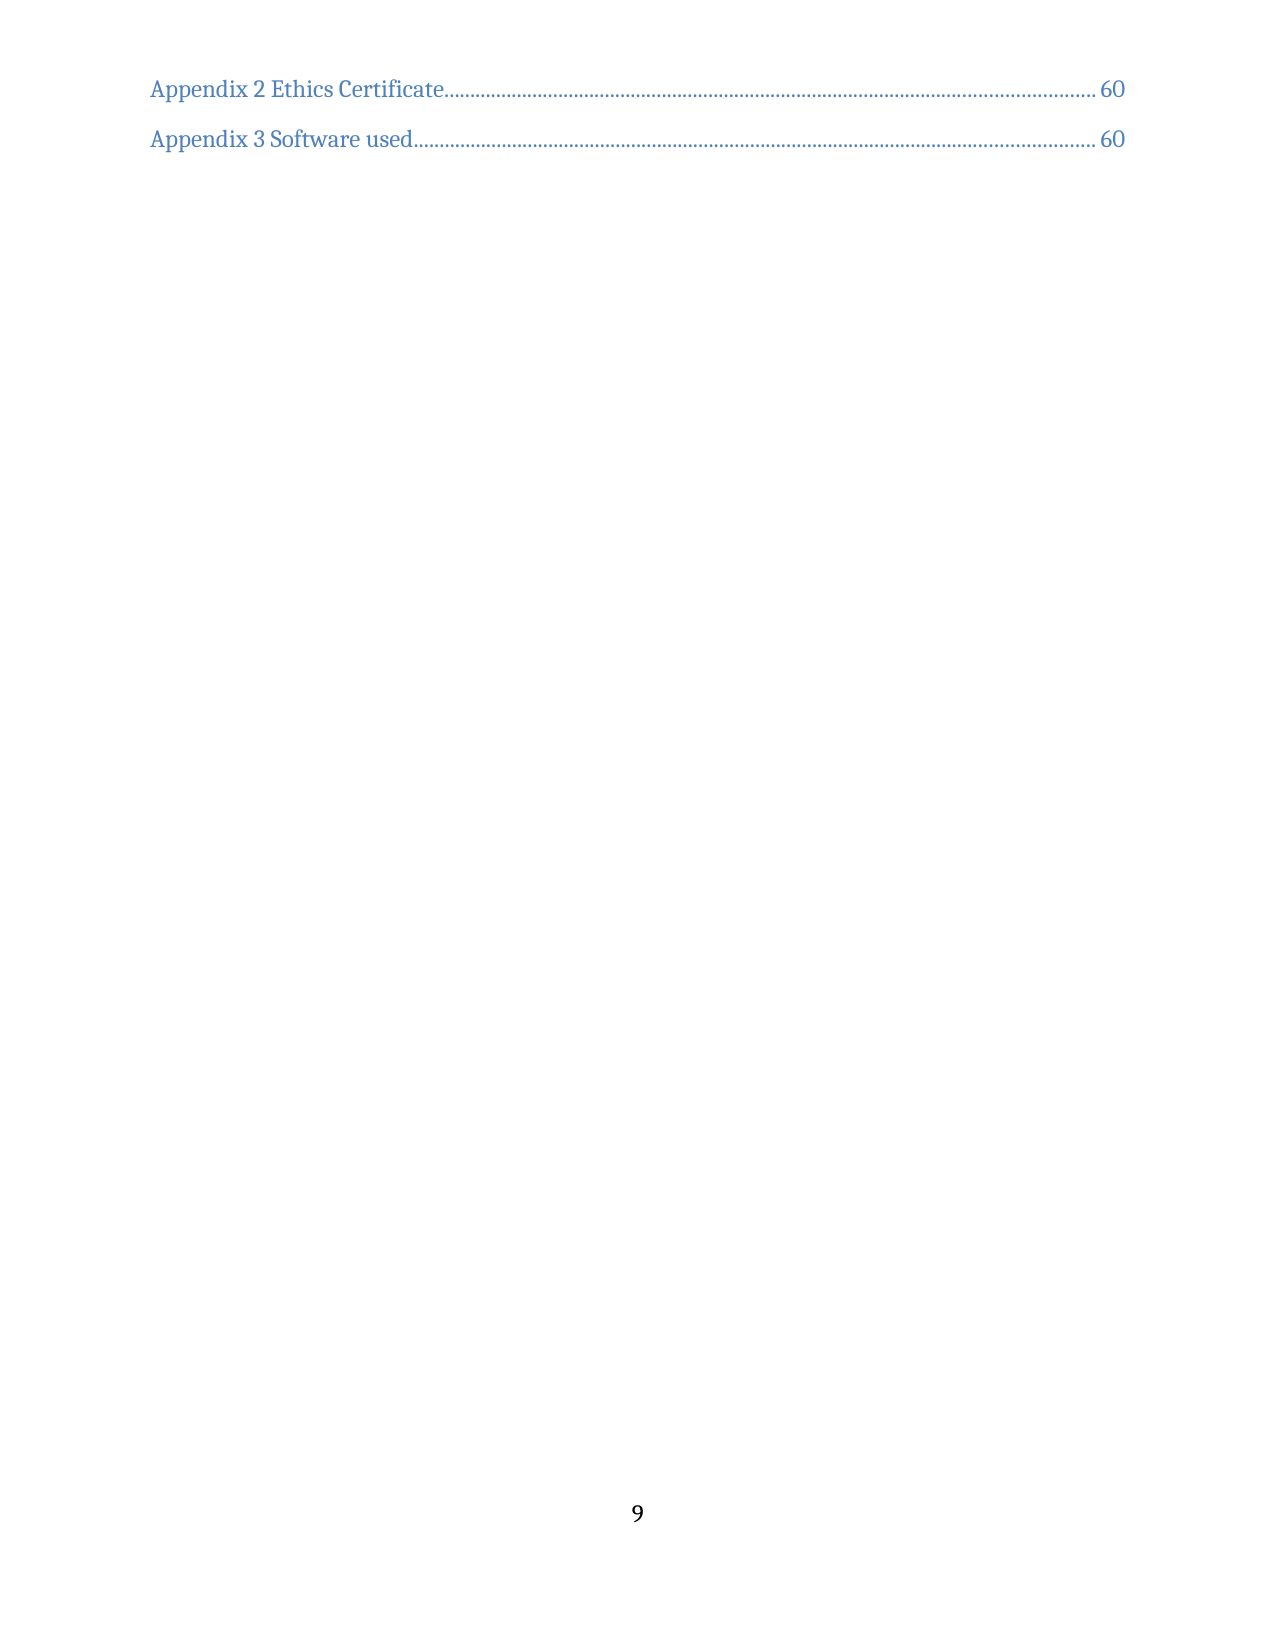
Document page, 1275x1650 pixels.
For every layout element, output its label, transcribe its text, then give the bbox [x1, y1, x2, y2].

text Appendix 3 Software used 60 [150, 124, 1125, 153]
text Appendix 2 Ethics Certificate 60 [150, 75, 1125, 104]
